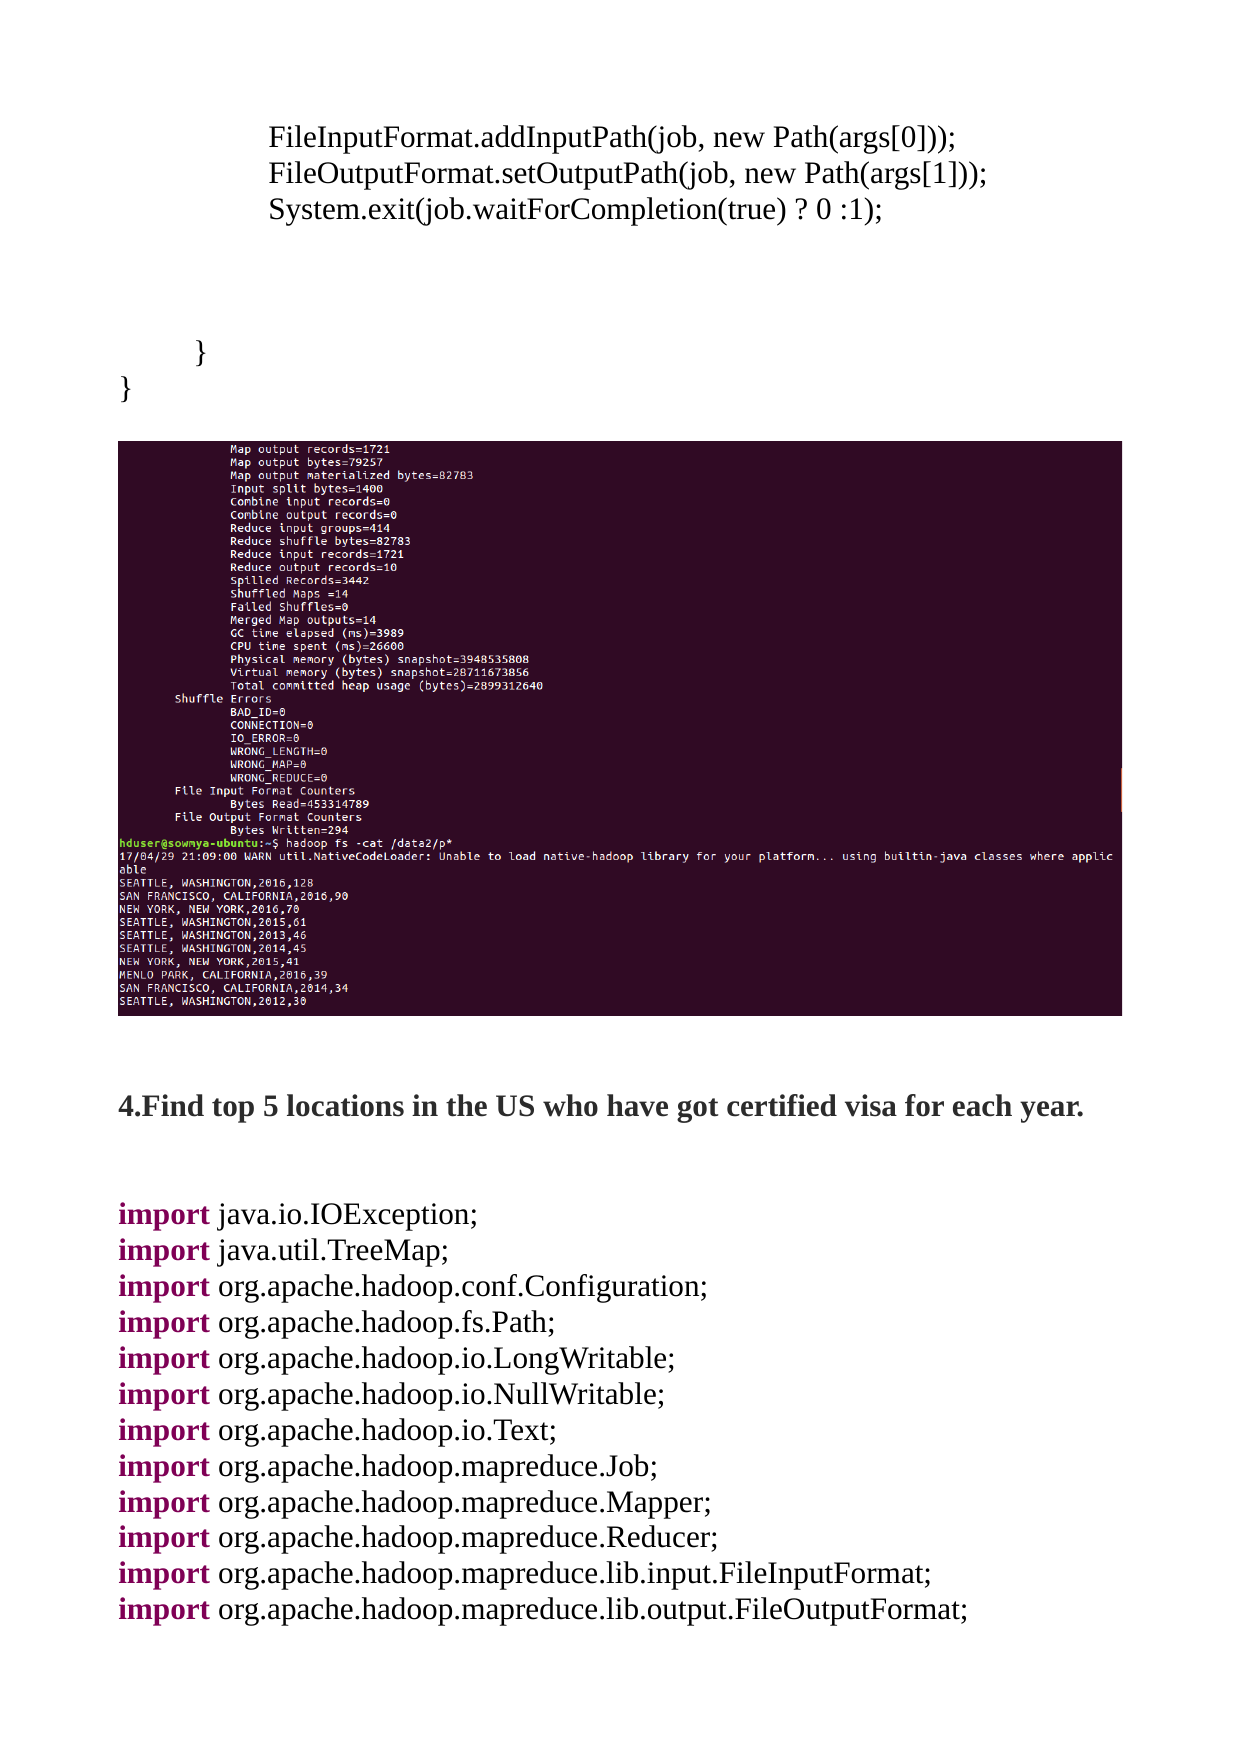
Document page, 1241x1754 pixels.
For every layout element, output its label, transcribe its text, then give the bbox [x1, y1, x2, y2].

text import org.apache.hadoop.mapreduce.lib.input.FileInputFormat; [118, 1555, 1122, 1591]
text import org.apache.hadoop.io.Text; [118, 1411, 1122, 1447]
picture [118, 441, 1123, 1016]
text import org.apache.hadoop.mapreduce.lib.output.FileOutputFormat; [118, 1591, 1122, 1627]
text import org.apache.hadoop.mapreduce.Reducer; [118, 1519, 1122, 1555]
text import org.apache.hadoop.mapreduce.Mapper; [118, 1483, 1122, 1519]
text System.exit(job.waitForCompletion(true) ? 0 :1); [118, 190, 1122, 226]
text import org.apache.hadoop.io.LongWritable; [118, 1339, 1122, 1375]
text import java.io.IOException; [118, 1195, 1122, 1231]
text import java.util.TreeMap; [118, 1231, 1122, 1267]
text } [118, 370, 1122, 406]
text import org.apache.hadoop.conf.Configuration; [118, 1267, 1122, 1303]
text import org.apache.hadoop.fs.Path; [118, 1303, 1122, 1339]
text import org.apache.hadoop.mapreduce.Job; [118, 1447, 1122, 1483]
text } [118, 334, 1122, 370]
text import org.apache.hadoop.io.NullWritable; [118, 1375, 1122, 1411]
text FileInputFormat.addInputPath(job, new Path(args[0])); [118, 118, 1122, 154]
text FileOutputFormat.setOutputPath(job, new Path(args[1])); [118, 154, 1122, 190]
text 4.Find top 5 locations in the US who have got certified visa for each year. [118, 1087, 1122, 1123]
